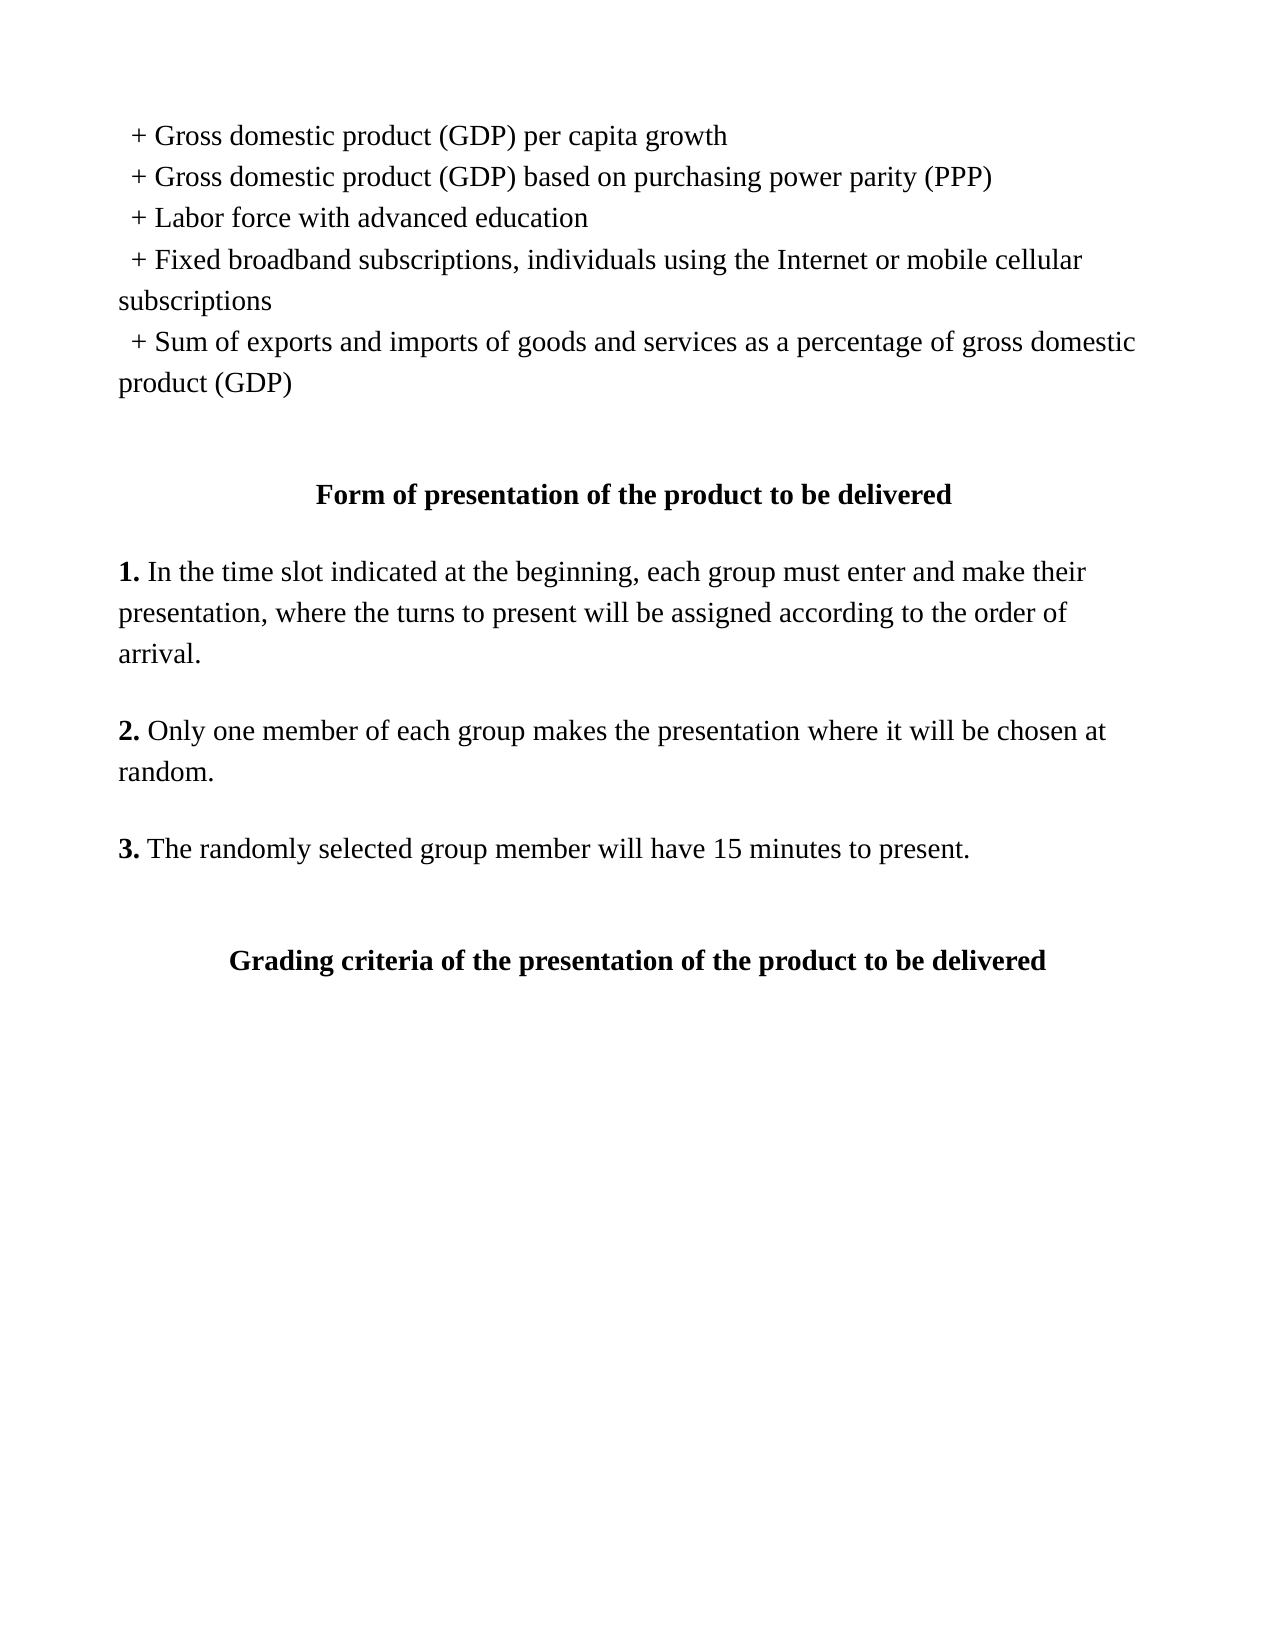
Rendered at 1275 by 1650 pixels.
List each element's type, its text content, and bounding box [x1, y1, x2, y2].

text + Labor force with advanced education [118, 201, 1157, 234]
text 3. The randomly selected group member will have 15 minutes to present. [118, 831, 1157, 864]
text + Gross domestic product (GDP) per capita growth [118, 118, 1157, 152]
text + Sum of exports and imports of goods and services as a percentage of gross domestic product (GDP) [118, 324, 1157, 399]
text Grading criteria of the presentation of the product to be delivered [118, 943, 1157, 976]
text 1. In the time slot indicated at the beginning, each group must enter and make their presentation, where the turns to present will be assigned according to the order of arrival. [118, 554, 1157, 670]
text 2. Only one member of each group makes the presentation where it will be chosen at random. [118, 713, 1157, 788]
text + Gross domestic product (GDP) based on purchasing power parity (PPP) [118, 159, 1157, 193]
text + Fixed broadband subscriptions, individuals using the Internet or mobile cellular subscriptions [118, 242, 1157, 317]
text Form of presentation of the product to be delivered [118, 477, 1157, 511]
